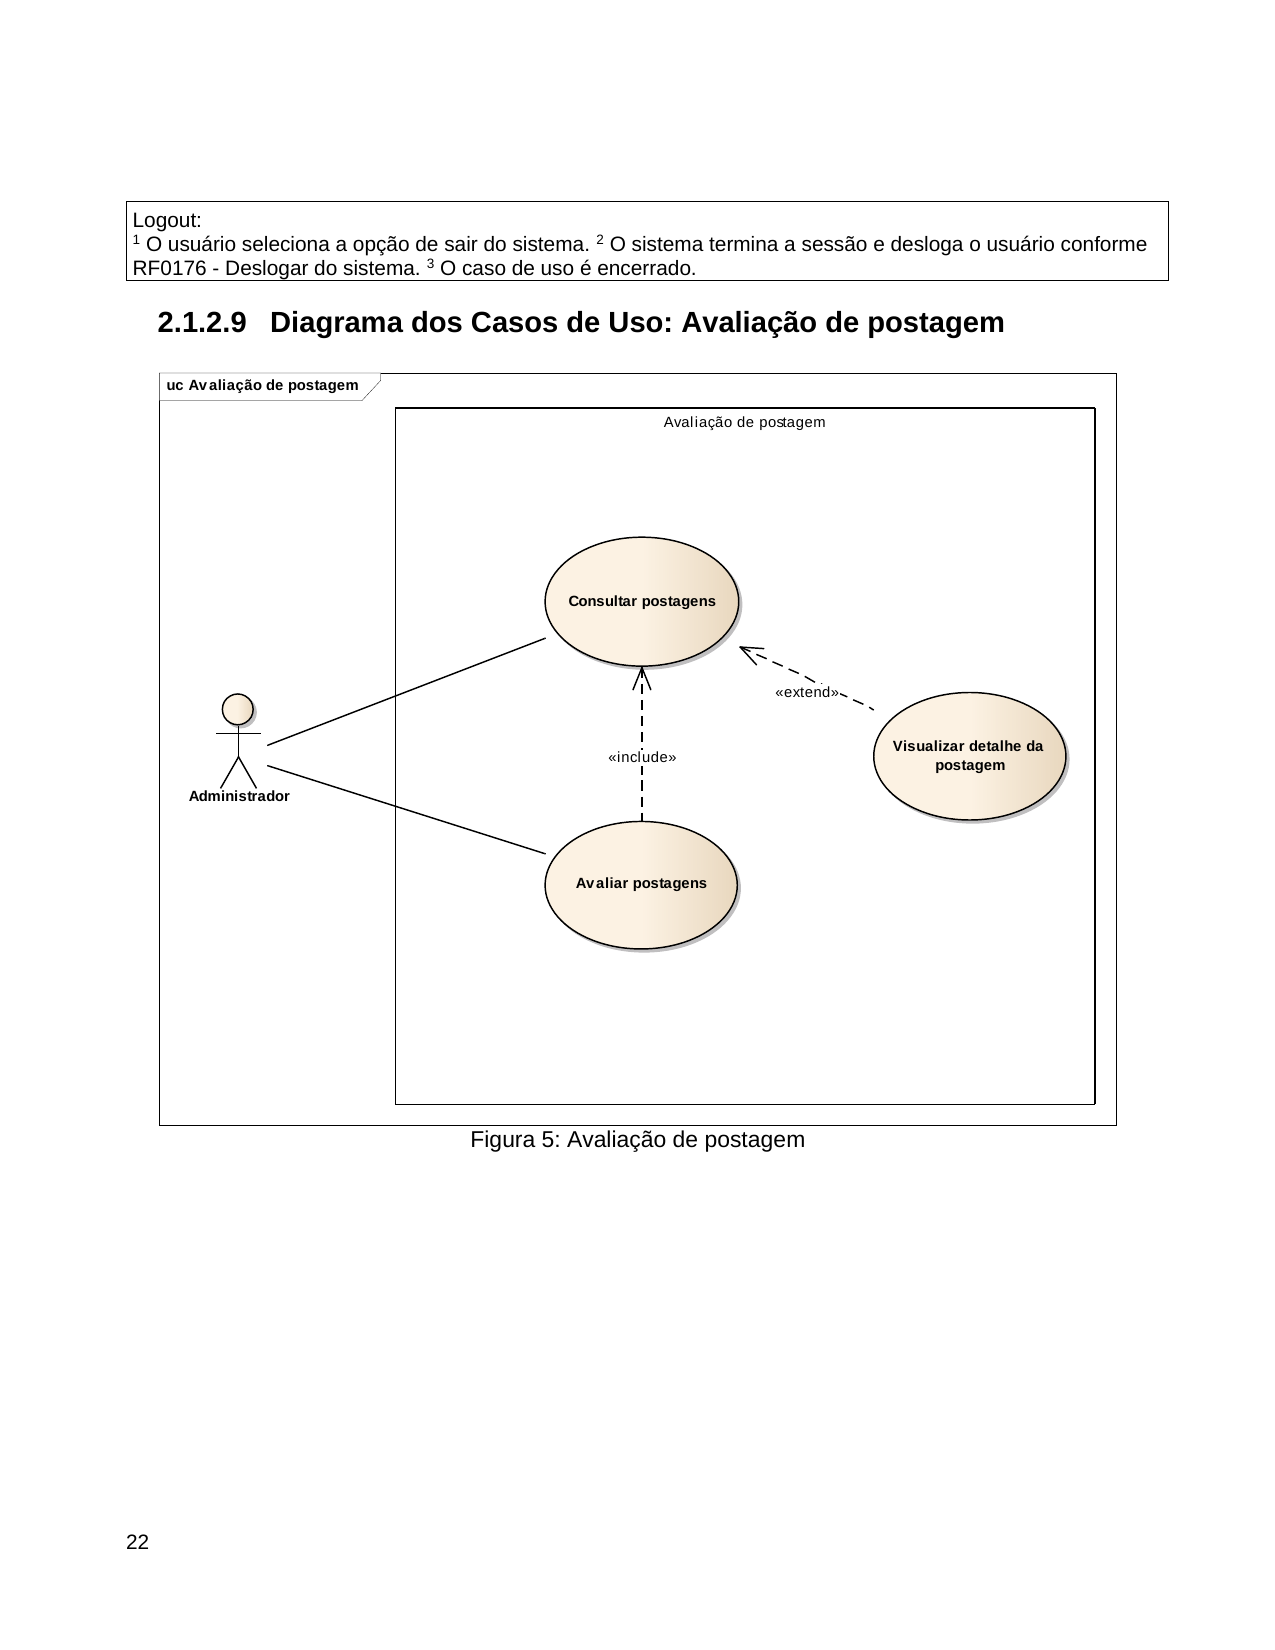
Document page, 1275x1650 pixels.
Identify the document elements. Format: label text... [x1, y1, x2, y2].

list Diagrama dos Casos de Uso: Avaliação de postagem [157, 305, 1155, 339]
table_cell Logout: 1 O usuário seleciona a opção de sair do sistema. 2 O sistema termina a sessão e desloga o usuário conforme RF0176 - Deslogar do sistema. 3 O caso de uso é encerrado. [127, 202, 1168, 280]
text Figura 5: Avaliação de postagem [120, 1126, 1155, 1153]
